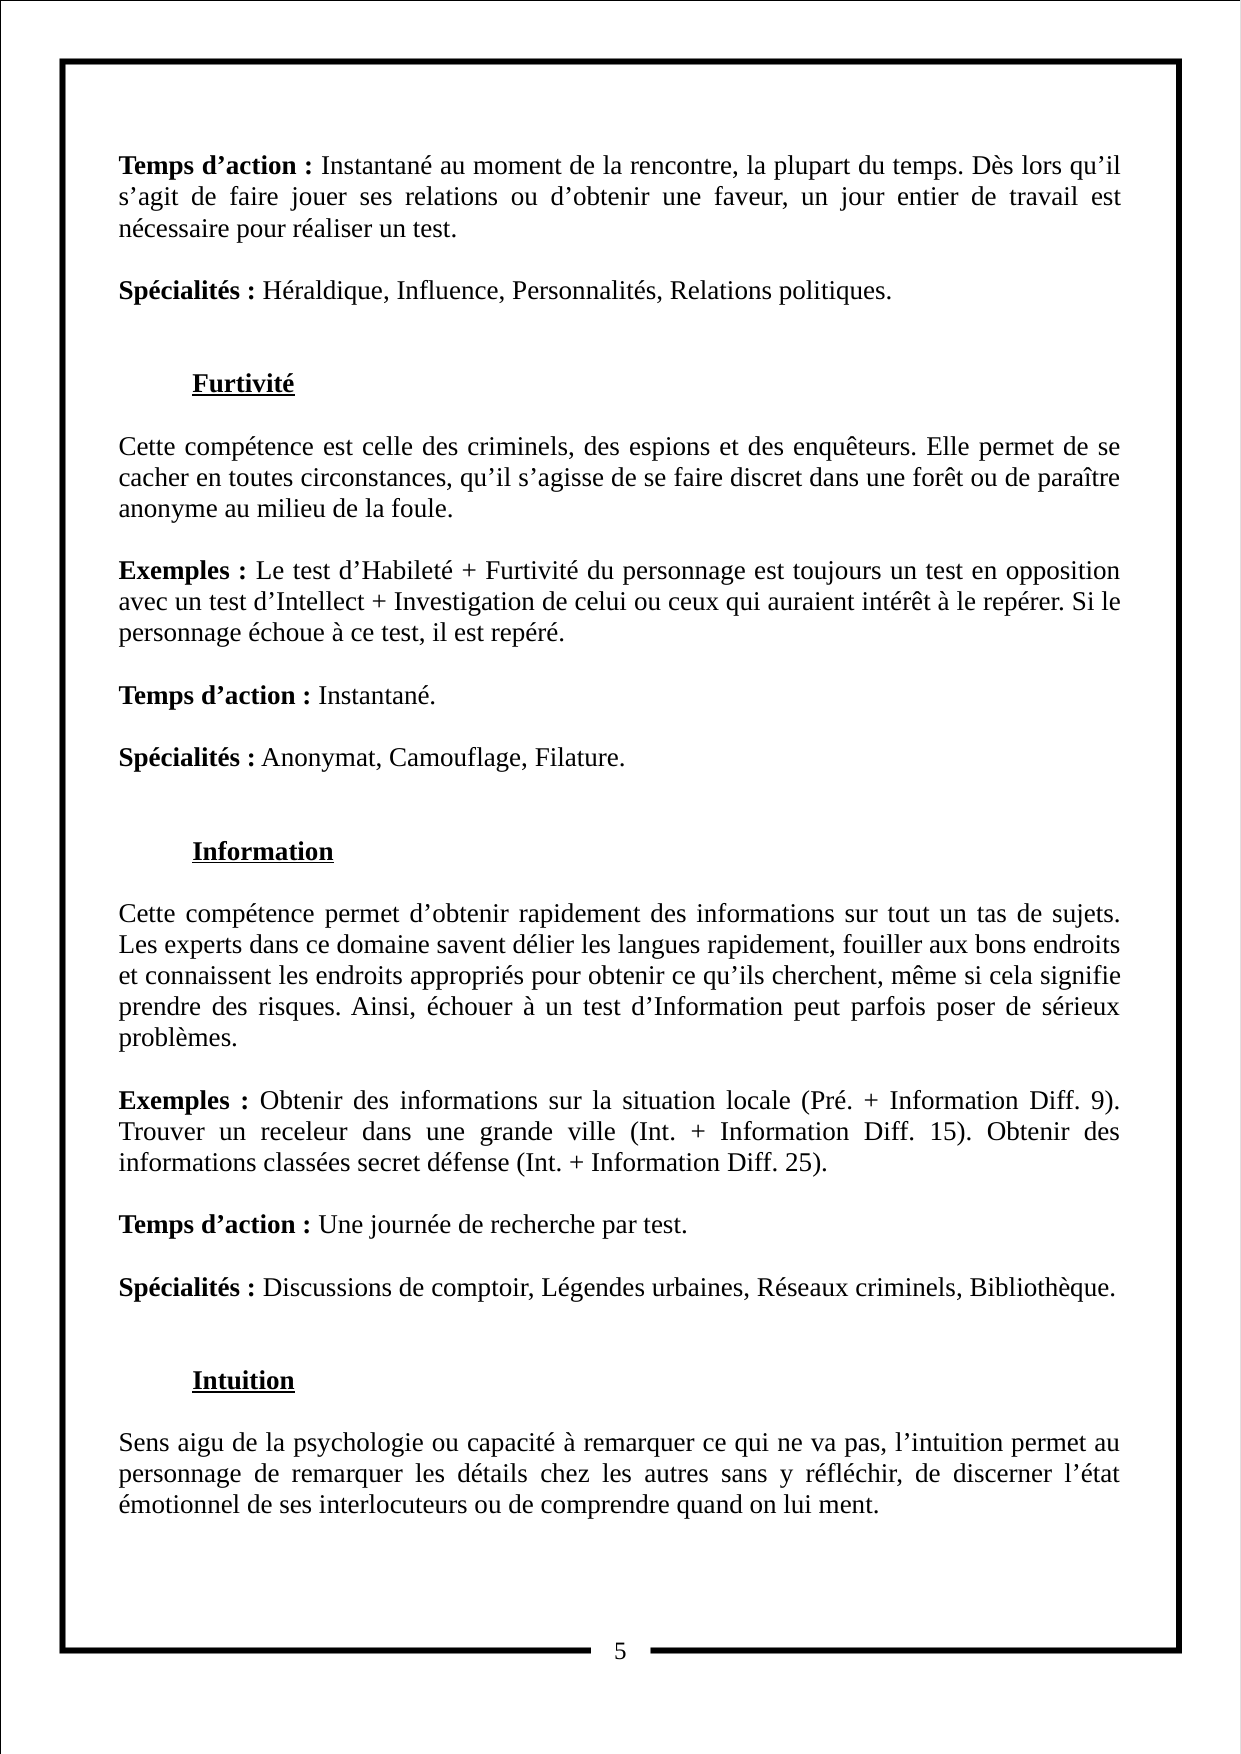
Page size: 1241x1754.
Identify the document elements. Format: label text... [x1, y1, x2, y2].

text Spécialités : Héraldique, Influence, Personnalités, Relations politiques. [118, 274, 1122, 305]
text Spécialités : Anonymat, Camouflage, Filature. [118, 741, 1122, 772]
text Temps d’action : Instantané au moment de la rencontre, la plupart du temps. Dès lors qu’il s’agit de faire jouer ses relations ou d’obtenir une faveur, un jour entier de travail est nécessaire pour réaliser un test. [118, 149, 1122, 243]
text Exemples : Le test d’Habileté + Furtivité du personnage est toujours un test en opposition avec un test d’Intellect + Investigation de celui ou ceux qui auraient intérêt à le repérer. Si le personnage échoue à ce test, il est repéré. [118, 554, 1122, 648]
picture [1, 1, 1240, 1754]
text Spécialités : Discussions de comptoir, Légendes urbaines, Réseaux criminels, Bibliothèque. [118, 1271, 1122, 1302]
text Temps d’action : Une journée de recherche par test. [118, 1208, 1122, 1239]
text Information [118, 834, 1122, 866]
text Temps d’action : Instantané. [118, 679, 1122, 710]
text Intuition [118, 1364, 1122, 1395]
text Sens aigu de la psychologie ou capacité à remarquer ce qui ne va pas, l’intuition permet au personnage de remarquer les détails chez les autres sans y réfléchir, de discerner l’état émotionnel de ses interlocuteurs ou de comprendre quand on lui ment. [118, 1426, 1122, 1520]
text Cette compétence permet d’obtenir rapidement des informations sur tout un tas de sujets. Les experts dans ce domaine savent délier les langues rapidement, fouiller aux bons endroits et connaissent les endroits appropriés pour obtenir ce qu’ils cherchent, même si cela signifie prendre des risques. Ainsi, échouer à un test d’Information peut parfois poser de sérieux problèmes. [118, 897, 1122, 1053]
text Exemples : Obtenir des informations sur la situation locale (Pré. + Information Diff. 9). Trouver un receleur dans une grande ville (Int. + Information Diff. 15). Obtenir des informations classées secret défense (Int. + Information Diff. 25). [118, 1084, 1122, 1177]
text Furtivité [118, 367, 1122, 398]
text Cette compétence est celle des criminels, des espions et des enquêteurs. Elle permet de se cacher en toutes circonstances, qu’il s’agisse de se faire discret dans une forêt ou de paraître anonyme au milieu de la foule. [118, 430, 1122, 523]
